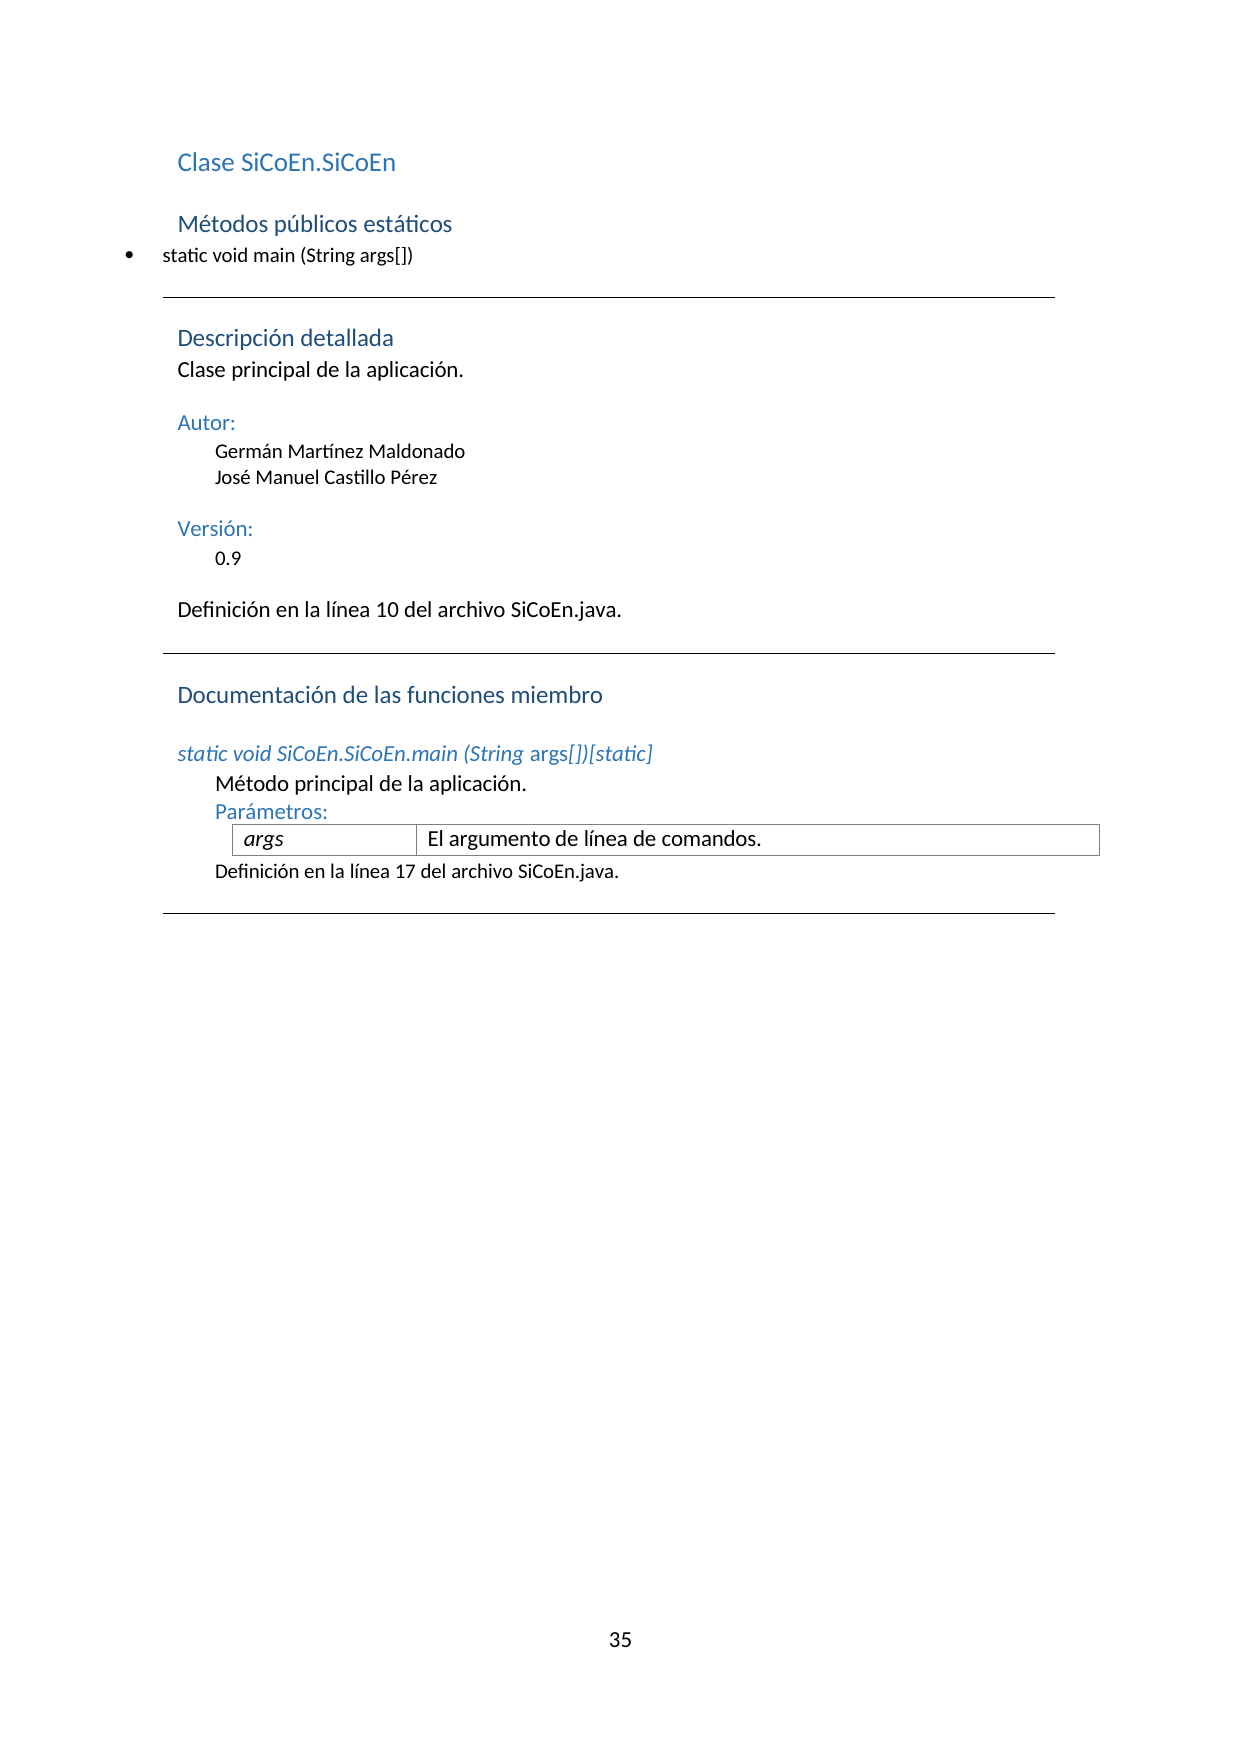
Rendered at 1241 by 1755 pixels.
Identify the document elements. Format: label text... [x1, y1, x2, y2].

text static void SiCoEn.SiCoEn.main (String args[])[static] Método principal de la aplicación. [177, 739, 724, 797]
text Definición en la línea 10 del archivo SiCoEn.java. [177, 596, 1113, 623]
text Versión: [177, 514, 1113, 542]
text Parámetros: [215, 799, 1113, 824]
text Definición en la línea 17 del archivo SiCoEn.java. [215, 858, 1113, 884]
subtitle Documentación de las funciones miembro [177, 682, 1113, 709]
list static void main (String args[]) [126, 242, 1113, 267]
subtitle Descripción detallada [177, 325, 1113, 352]
text 0.9 [215, 545, 1113, 570]
text Autor: [177, 408, 1113, 436]
subtitle Métodos públicos estáticos [177, 208, 1113, 239]
text Germán Martínez Maldonado José Manuel Castillo Pérez [215, 438, 498, 489]
text Clase principal de la aplicación. [177, 355, 1113, 383]
subtitle Clase SiCoEn.SiCoEn [177, 146, 1113, 178]
